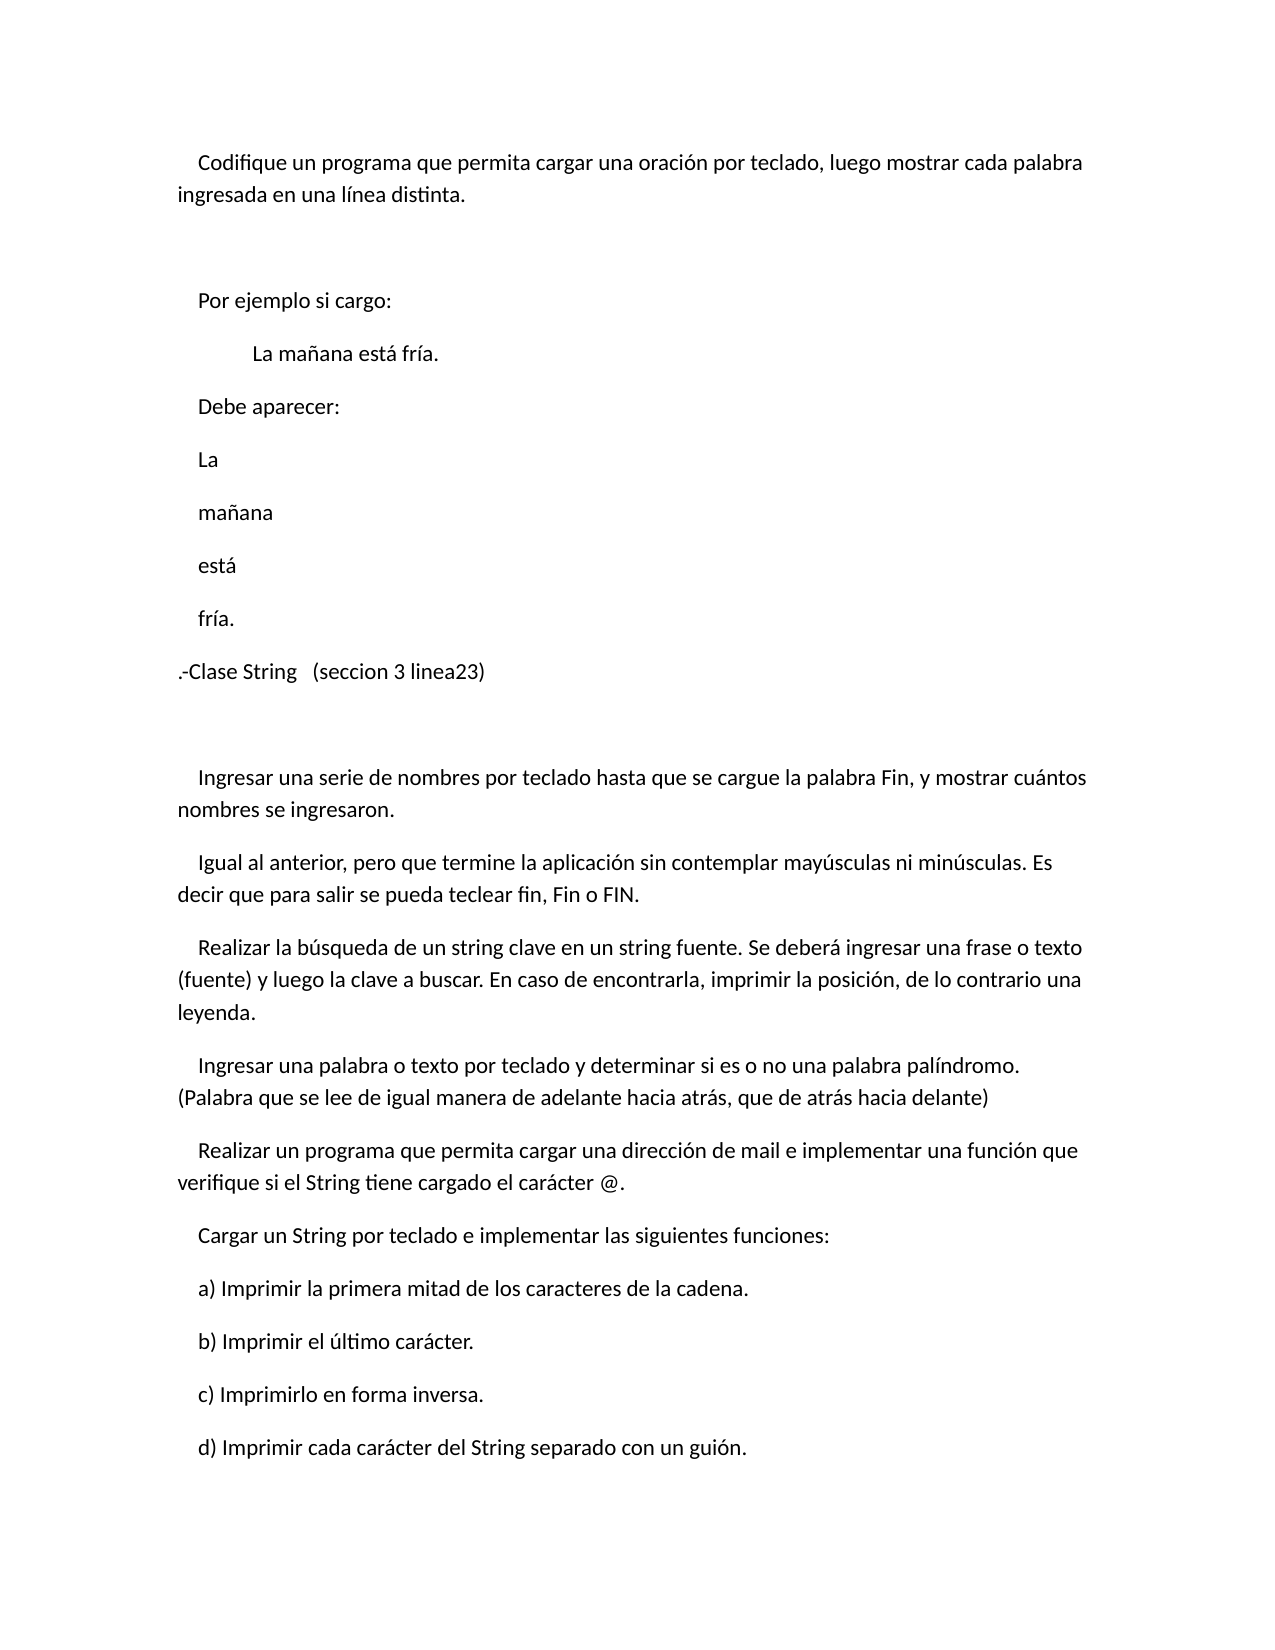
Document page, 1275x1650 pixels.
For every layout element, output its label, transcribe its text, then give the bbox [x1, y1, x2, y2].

text Codifique un programa que permita cargar una oración por teclado, luego mostrar cada palabra ingresada en una línea distinta. [177, 148, 1098, 208]
text La [177, 445, 1098, 473]
text está [177, 551, 1098, 579]
text Realizar la búsqueda de un string clave en un string fuente. Se deberá ingresar una frase o texto (fuente) y luego la clave a buscar. En caso de encontrarla, imprimir la posición, de lo contrario una leyenda. [177, 933, 1098, 1026]
text c) Imprimirlo en forma inversa. [177, 1380, 1098, 1408]
text La mañana está fría. [177, 339, 1098, 367]
text Ingresar una serie de nombres por teclado hasta que se cargue la palabra Fin, y mostrar cuántos nombres se ingresaron. [177, 763, 1098, 823]
text b) Imprimir el último carácter. [177, 1327, 1098, 1355]
text .-Clase String (seccion 3 linea23) [177, 657, 1098, 685]
text mañana [177, 498, 1098, 526]
text Igual al anterior, pero que termine la aplicación sin contemplar mayúsculas ni minúsculas. Es decir que para salir se pueda teclear fin, Fin o FIN. [177, 848, 1098, 908]
text fría. [177, 604, 1098, 632]
text Cargar un String por teclado e implementar las siguientes funciones: [177, 1221, 1098, 1249]
text Debe aparecer: [177, 392, 1098, 420]
text d) Imprimir cada carácter del String separado con un guión. [177, 1433, 1098, 1461]
text a) Imprimir la primera mitad de los caracteres de la cadena. [177, 1274, 1098, 1302]
text Ingresar una palabra o texto por teclado y determinar si es o no una palabra palíndromo. (Palabra que se lee de igual manera de adelante hacia atrás, que de atrás hacia delante) [177, 1051, 1098, 1111]
text Por ejemplo si cargo: [177, 286, 1098, 314]
text Realizar un programa que permita cargar una dirección de mail e implementar una función que verifique si el String tiene cargado el carácter @. [177, 1136, 1098, 1196]
